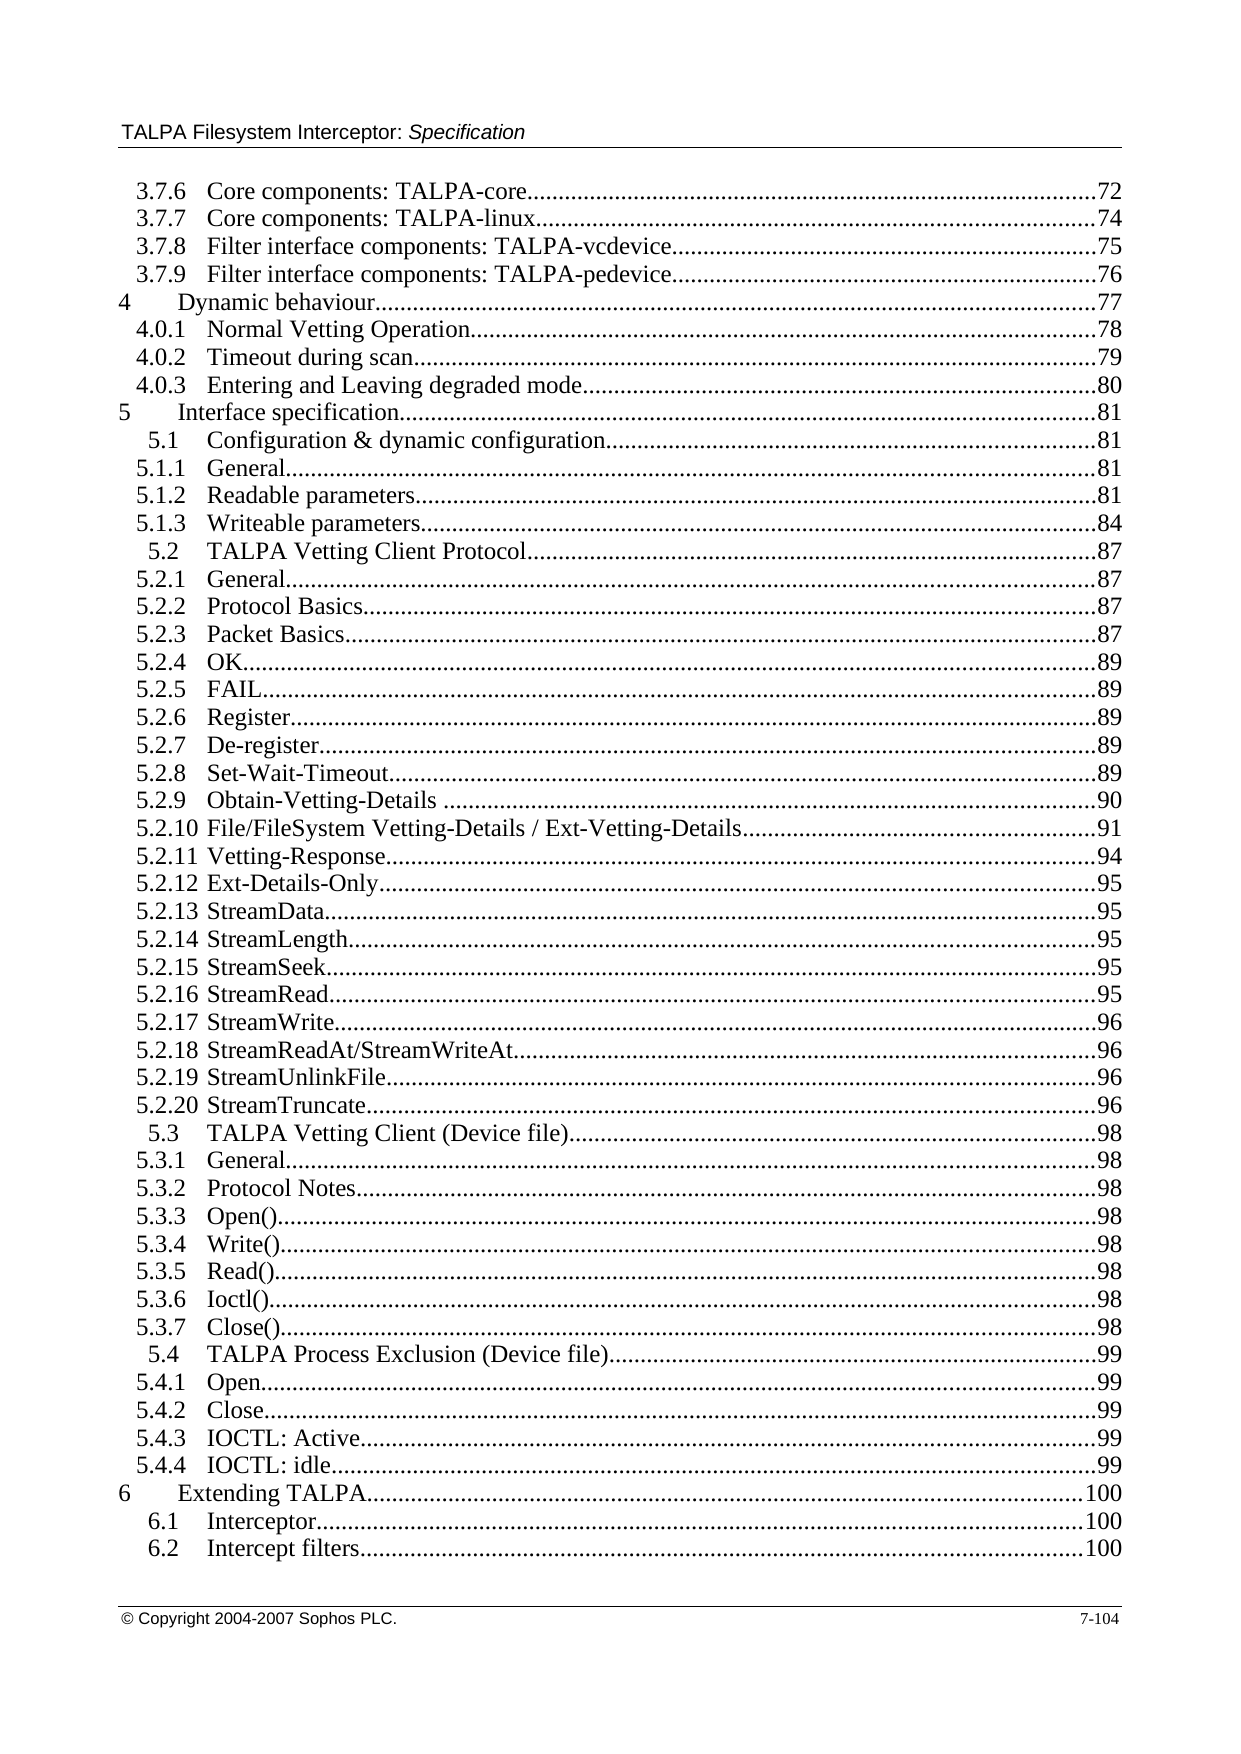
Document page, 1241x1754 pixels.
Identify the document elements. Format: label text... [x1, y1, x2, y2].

text 5.1.2 Readable parameters 81 [136, 482, 1122, 509]
text 5.3.4 Write() 98 [136, 1230, 1122, 1257]
text 5.2.19 StreamUnlinkFile 96 [136, 1063, 1122, 1091]
text 6.1 Interceptor 100 [148, 1507, 1122, 1534]
text 5.2.9 Obtain-Vetting-Details 90 [136, 786, 1122, 814]
text 5.2.13 StreamData 95 [136, 897, 1122, 925]
text 5.4.4 IOCTL: idle 99 [136, 1451, 1122, 1479]
text 5.2.18 StreamReadAt/StreamWriteAt 96 [136, 1036, 1122, 1063]
text 5.2.14 StreamLength 95 [136, 925, 1122, 953]
text 5.2.4 OK 89 [136, 648, 1122, 676]
text 5.3.5 Read() 98 [136, 1257, 1122, 1285]
text 3.7.8 Filter interface components: TALPA-vcdevice 75 [136, 232, 1122, 260]
text 5.2.17 StreamWrite 96 [136, 1008, 1122, 1036]
text 4.0.2 Timeout during scan 79 [136, 343, 1122, 371]
text 6.2 Intercept filters 100 [148, 1534, 1122, 1562]
text 5.2.8 Set-Wait-Timeout 89 [136, 759, 1122, 786]
text 3.7.6 Core components: TALPA-core 72 [136, 177, 1122, 204]
text 5.1 Configuration & dynamic configuration 81 [148, 426, 1122, 454]
text 5.3.6 Ioctl() 98 [136, 1285, 1122, 1313]
text 5.4.1 Open 99 [136, 1368, 1122, 1396]
text 5.4 TALPA Process Exclusion (Device file) 99 [148, 1341, 1122, 1368]
text 5.2.2 Protocol Basics 87 [136, 592, 1122, 620]
text 3.7.9 Filter interface components: TALPA-pedevice 76 [136, 260, 1122, 288]
text 5.4.3 IOCTL: Active 99 [136, 1424, 1122, 1451]
text 5.4.2 Close 99 [136, 1396, 1122, 1424]
text 5.2.3 Packet Basics 87 [136, 620, 1122, 648]
text 5.2.1 General 87 [136, 565, 1122, 592]
text 5.3.1 General 98 [136, 1147, 1122, 1174]
text 3.7.7 Core components: TALPA-linux 74 [136, 204, 1122, 232]
text 5.2.5 FAIL 89 [136, 676, 1122, 703]
text 5.2.16 StreamRead 95 [136, 980, 1122, 1008]
text 5.1.1 General 81 [136, 454, 1122, 482]
text 5.3.3 Open() 98 [136, 1202, 1122, 1230]
text 4.0.3 Entering and Leaving degraded mode 80 [136, 371, 1122, 398]
text 5.2.6 Register 89 [136, 703, 1122, 731]
text 5 Interface specification 81 [118, 398, 1122, 426]
text 5.2.10 File/FileSystem Vetting-Details / Ext-Vetting-Details 91 [136, 814, 1122, 842]
text 5.2.20 StreamTruncate 96 [136, 1091, 1122, 1119]
text 5.3.7 Close() 98 [136, 1313, 1122, 1341]
text 5.1.3 Writeable parameters 84 [136, 509, 1122, 537]
text 5.2.12 Ext-Details-Only 95 [136, 869, 1122, 897]
text 5.2 TALPA Vetting Client Protocol 87 [148, 537, 1122, 565]
text 5.2.7 De-register 89 [136, 731, 1122, 759]
text 6 Extending TALPA 100 [118, 1479, 1122, 1507]
text 5.3.2 Protocol Notes 98 [136, 1174, 1122, 1202]
text 5.2.15 StreamSeek 95 [136, 953, 1122, 980]
text 4.0.1 Normal Vetting Operation 78 [136, 315, 1122, 343]
text 5.3 TALPA Vetting Client (Device file) 98 [148, 1119, 1122, 1147]
text 5.2.11 Vetting-Response 94 [136, 842, 1122, 869]
text 4 Dynamic behaviour 77 [118, 288, 1122, 315]
